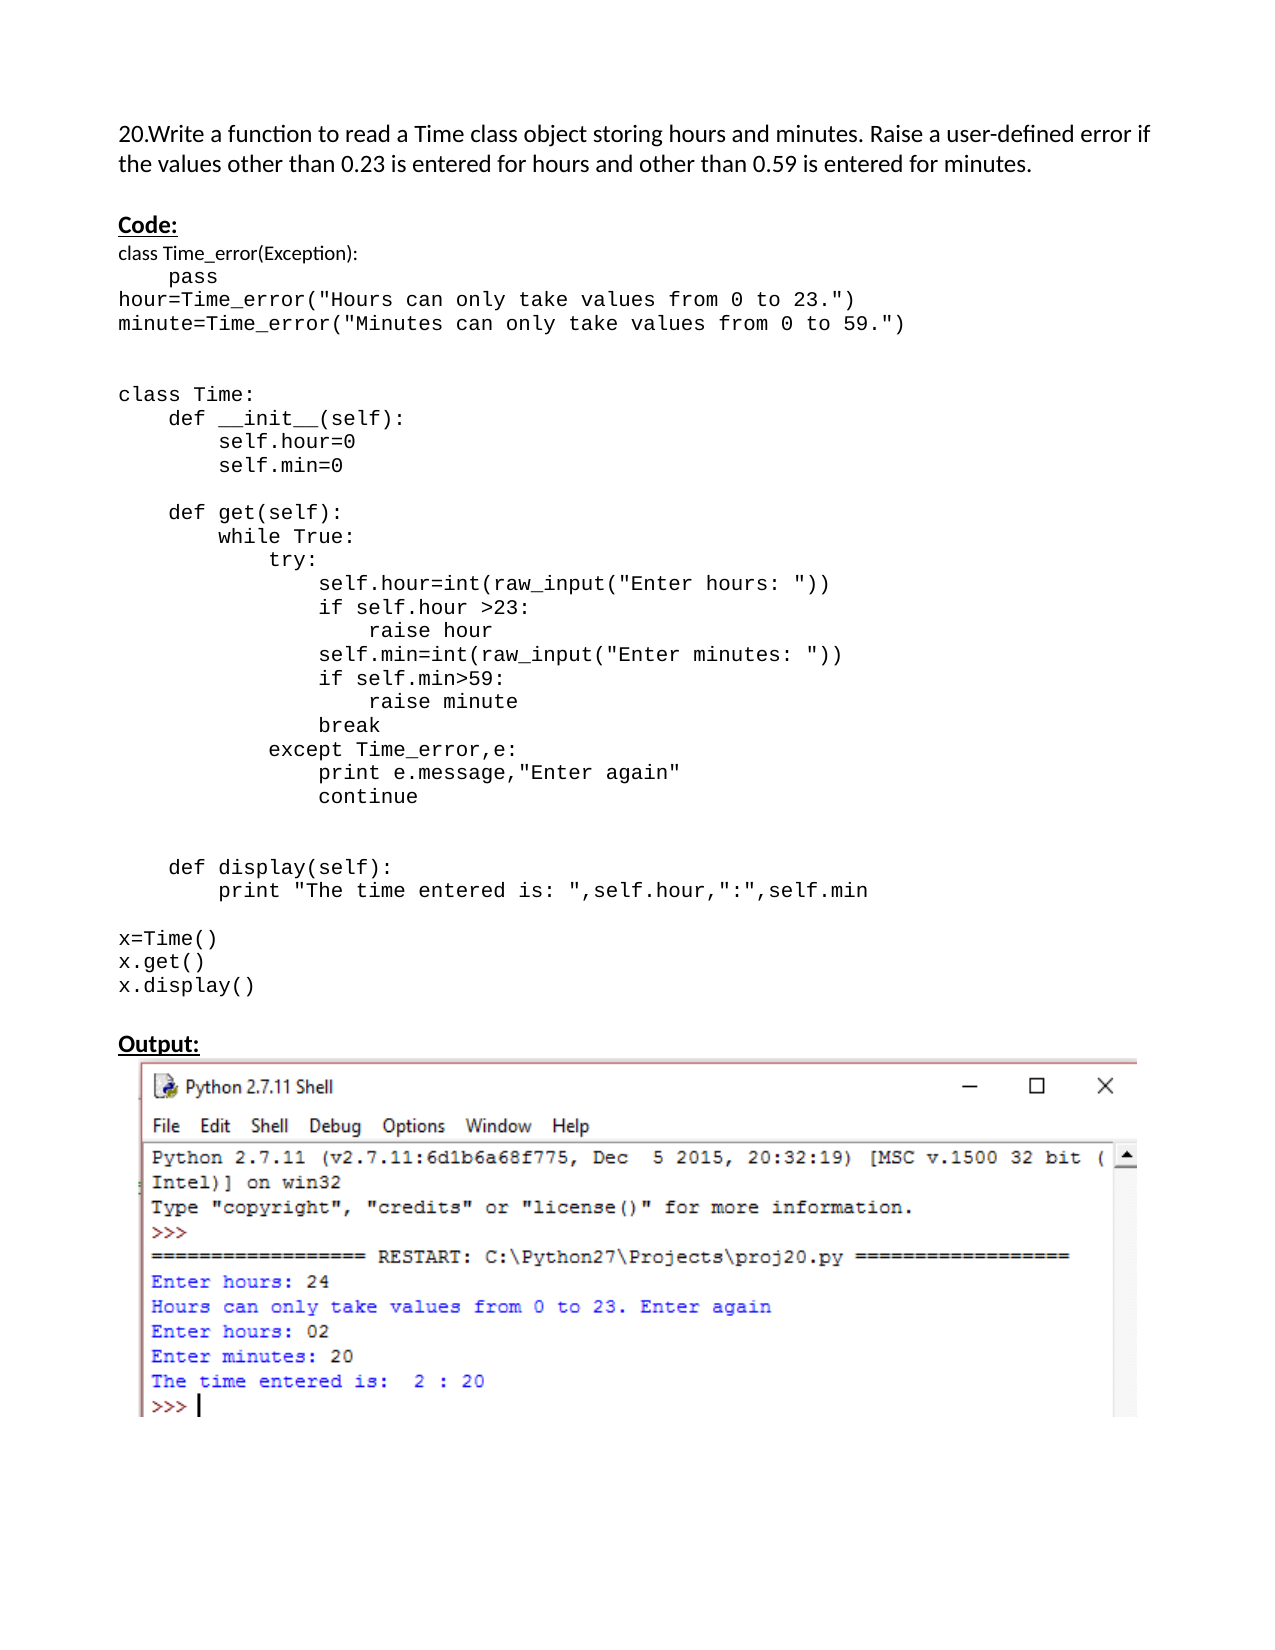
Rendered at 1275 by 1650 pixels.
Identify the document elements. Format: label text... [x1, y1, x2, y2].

text def display(self): [118, 857, 1157, 880]
text x=Time() [118, 928, 1157, 951]
text print e.message,"Enter again" [118, 762, 1157, 786]
text hour=Time_error("Hours can only take values from 0 to 23.") [118, 289, 1157, 313]
text self.min=0 [118, 455, 1157, 478]
picture [138, 1058, 1137, 1417]
text 20.Write a function to read a Time class object storing hours and minutes. Raise a user-defined error if the values other than 0.23 is entered for hours and other than 0.59 is entered for minutes. [118, 118, 1157, 179]
text continue [118, 786, 1157, 809]
text x.display() [118, 975, 1157, 999]
text class Time_error(Exception): [118, 240, 1157, 266]
text if self.hour >23: [118, 597, 1157, 620]
text break [118, 715, 1157, 738]
text Output: [118, 1028, 1157, 1059]
text self.hour=0 [118, 431, 1157, 455]
text x.get() [118, 951, 1157, 975]
text pass [118, 266, 1157, 289]
text def __init__(self): [118, 407, 1157, 431]
text def get(self): [118, 502, 1157, 526]
text minute=Time_error("Minutes can only take values from 0 to 59.") [118, 313, 1157, 337]
text raise minute [118, 691, 1157, 715]
text self.min=int(raw_input("Enter minutes: ")) [118, 644, 1157, 668]
text Code: [118, 210, 1157, 240]
text self.hour=int(raw_input("Enter hours: ")) [118, 573, 1157, 597]
text class Time: [118, 384, 1157, 407]
text except Time_error,e: [118, 738, 1157, 762]
text while True: [118, 526, 1157, 549]
text print "The time entered is: ",self.hour,":",self.min [118, 880, 1157, 904]
text if self.min>59: [118, 668, 1157, 691]
text raise hour [118, 620, 1157, 644]
text try: [118, 549, 1157, 573]
